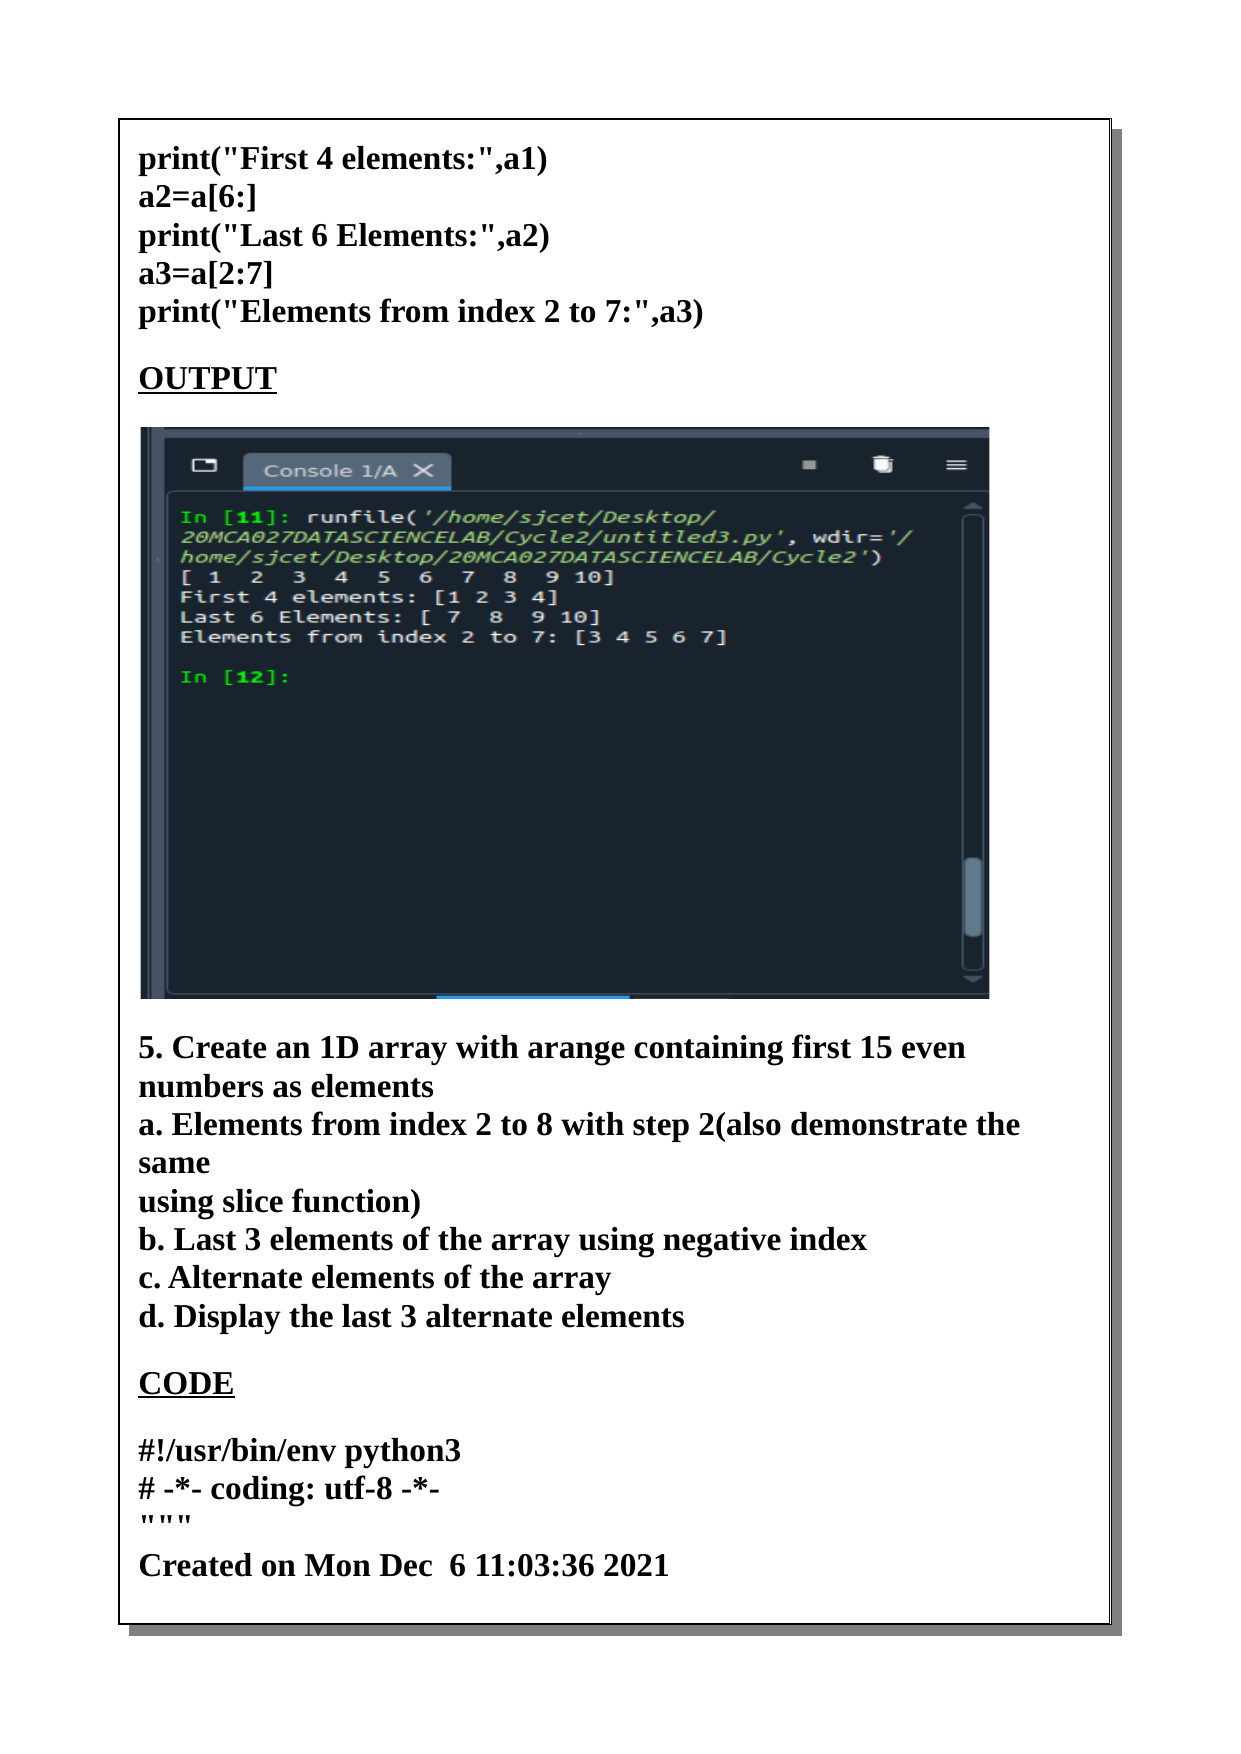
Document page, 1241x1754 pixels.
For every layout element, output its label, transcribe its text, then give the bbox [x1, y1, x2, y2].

text a3=a[2:7] [138, 253, 1091, 291]
text 5. Create an 1D array with arange containing first 15 even numbers as elements [138, 1027, 1091, 1104]
text d. Display the last 3 alternate elements [138, 1296, 1091, 1334]
text print("First 4 elements:",a1) [138, 138, 1091, 176]
text OUTPUT [138, 358, 1091, 397]
text #!/usr/bin/env python3 [138, 1430, 1091, 1468]
text a2=a[6:] [138, 176, 1091, 215]
text # -*- coding: utf-8 -*- [138, 1468, 1091, 1507]
text """ [138, 1507, 1091, 1545]
text CODE [138, 1363, 1091, 1401]
text Created on Mon Dec 6 11:03:36 2021 [138, 1545, 1091, 1583]
text b. Last 3 elements of the array using negative index [138, 1219, 1091, 1257]
text print("Elements from index 2 to 7:",a3) [138, 291, 1091, 330]
text print("Last 6 Elements:",a2) [138, 215, 1091, 253]
text c. Alternate elements of the array [138, 1257, 1091, 1296]
text using slice function) [138, 1181, 1091, 1219]
text a. Elements from index 2 to 8 with step 2(also demonstrate the same [138, 1104, 1091, 1181]
picture [985, 427, 990, 999]
